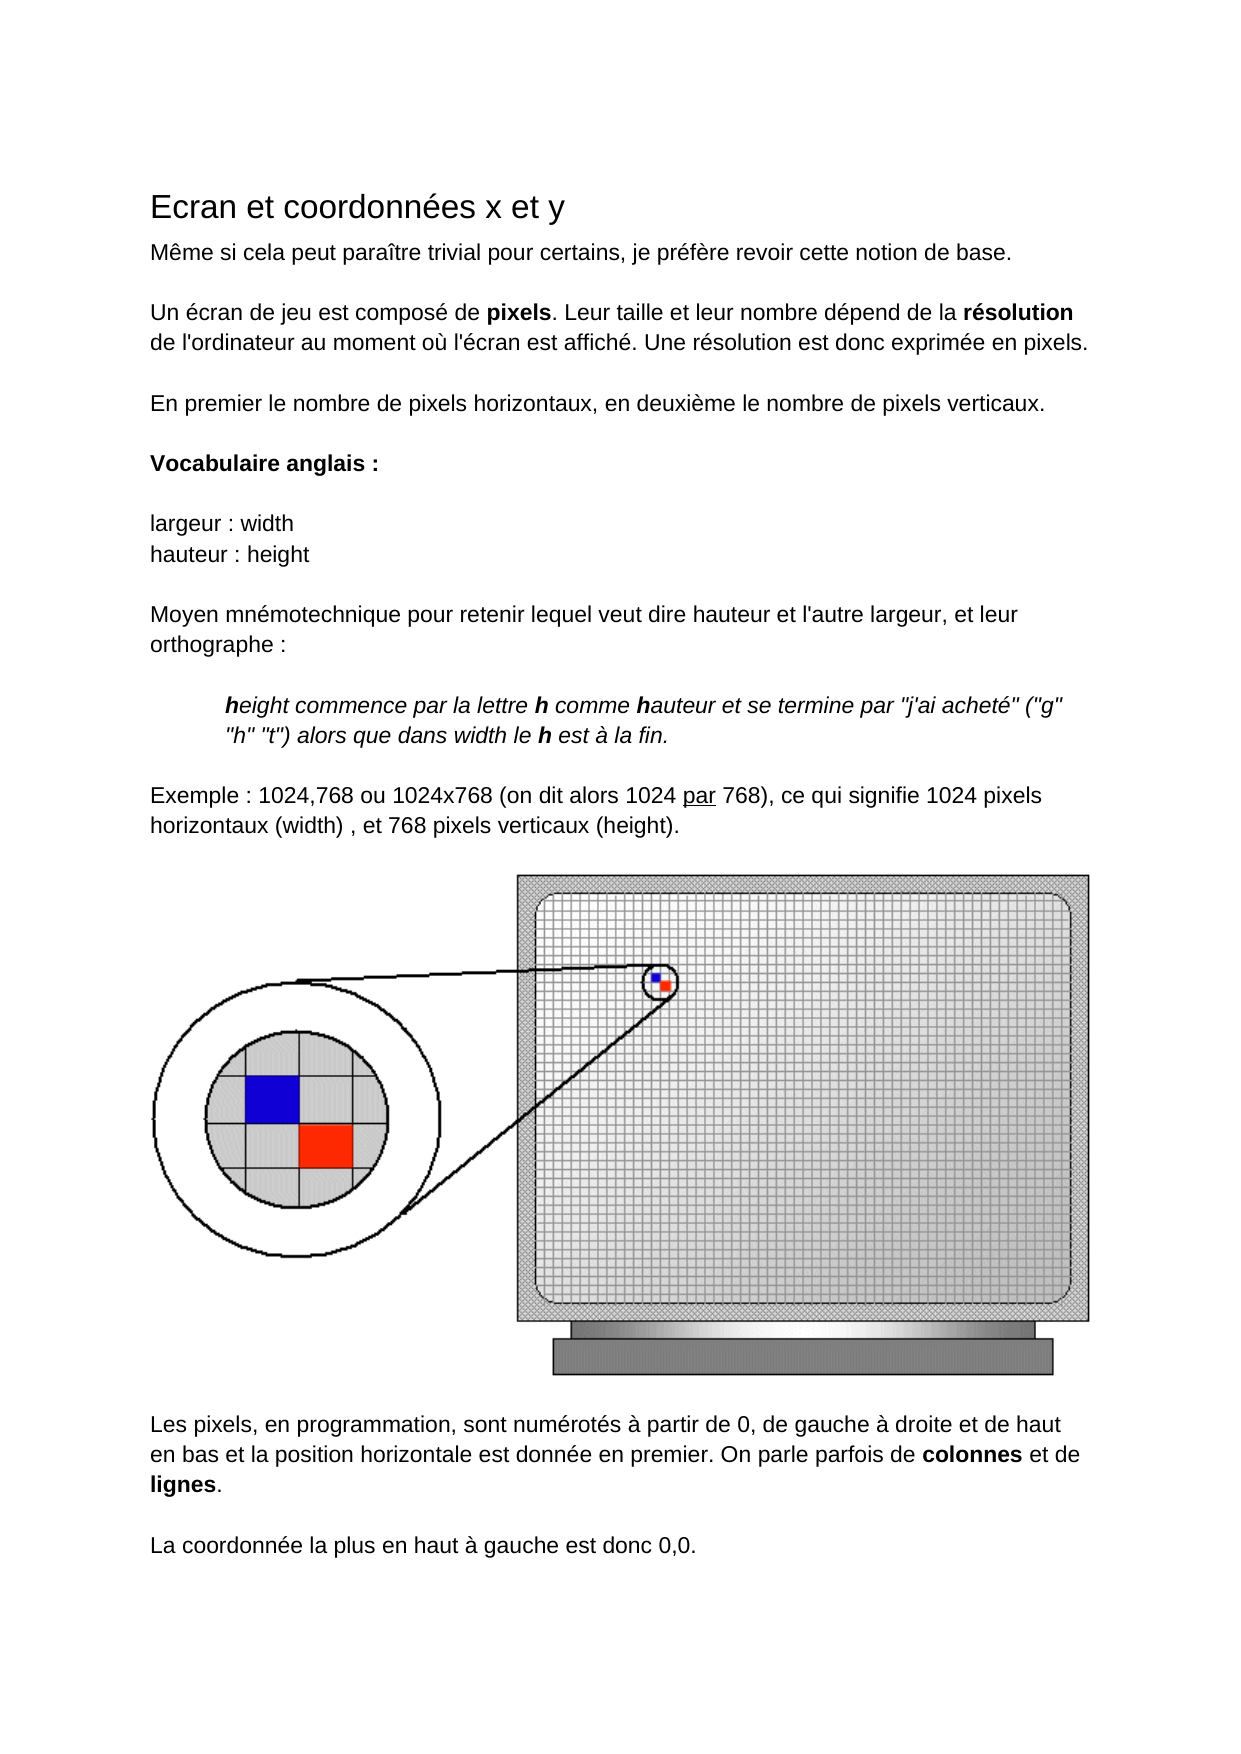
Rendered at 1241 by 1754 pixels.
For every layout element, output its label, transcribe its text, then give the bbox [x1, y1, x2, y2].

text largeur : width [150, 510, 1090, 537]
text En premier le nombre de pixels horizontaux, en deuxième le nombre de pixels verticaux. [150, 389, 1090, 416]
text Même si cela peut paraître trivial pour certains, je préfère revoir cette notion de base. [150, 238, 1090, 265]
text hauteur : height [150, 541, 1090, 567]
subtitle Ecran et coordonnées x et y [150, 187, 1090, 226]
picture [150, 872, 1091, 1377]
text Moyen mnémotechnique pour retenir lequel veut dire hauteur et l'autre largeur, et leur orthographe : [150, 601, 1090, 657]
text Exemple : 1024,768 ou 1024x768 (on dit alors 1024 par 768), ce qui signifie 1024 pixels horizontaux (width) , et 768 pixels verticaux (height). [150, 782, 1090, 839]
text Vocabulaire anglais : [150, 450, 1090, 476]
text height commence par la lettre h comme hauteur et se termine par "j'ai acheté" ("g" "h" "t") alors que dans width le h est à la fin. [225, 692, 1090, 748]
text Les pixels, en programmation, sont numérotés à partir de 0, de gauche à droite et de haut en bas et la position horizontale est donnée en premier. On parle parfois de colonnes et de lignes. [150, 1411, 1090, 1498]
text La coordonnée la plus en haut à gauche est donc 0,0. [150, 1532, 1090, 1558]
text Un écran de jeu est composé de pixels. Leur taille et leur nombre dépend de la résolution de l'ordinateur au moment où l'écran est affiché. Une résolution est donc exprimée en pixels. [150, 299, 1090, 355]
